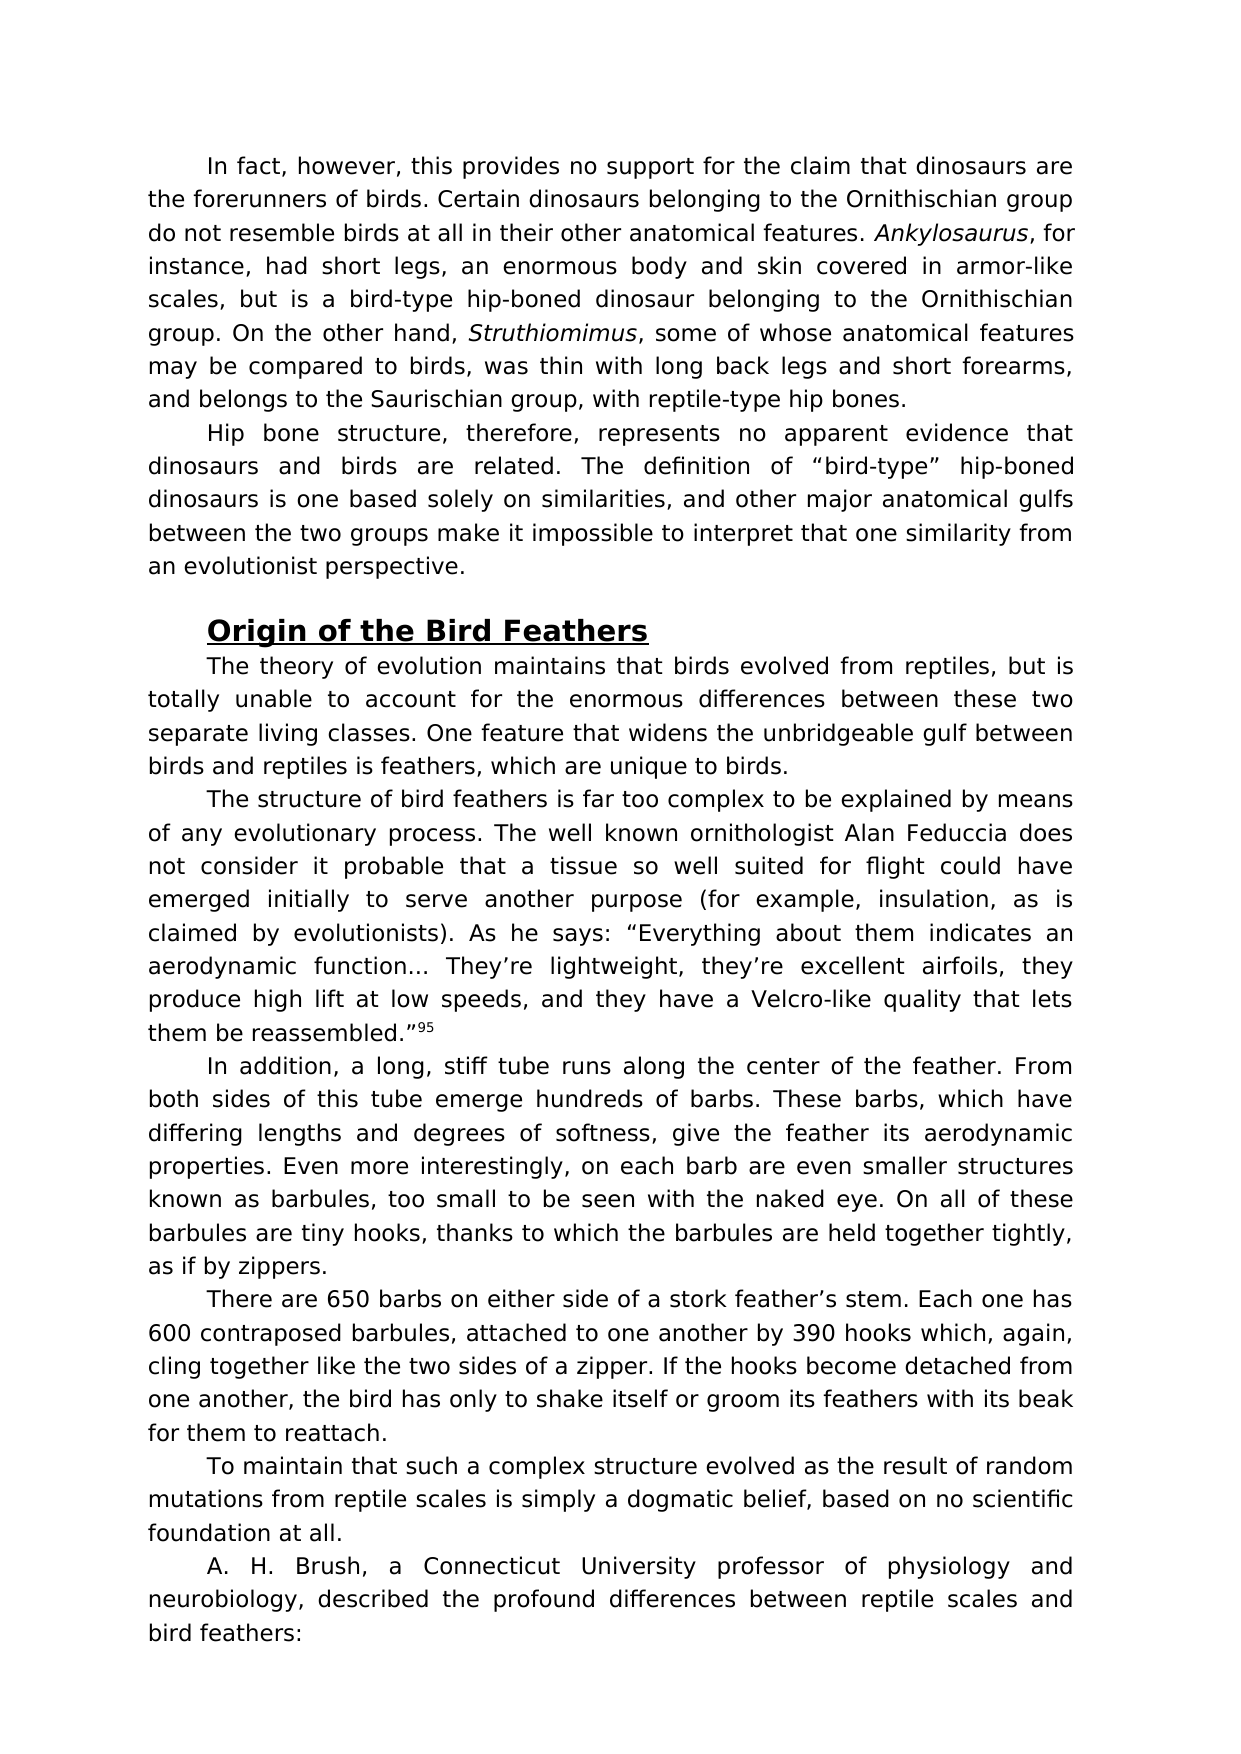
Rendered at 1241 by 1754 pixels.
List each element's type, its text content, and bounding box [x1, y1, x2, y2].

text In addition, a long, stiff tube runs along the center of the feather. From both sides of this tube emerge hundreds of barbs. These barbs, which have differing lengths and degrees of softness, give the feather its aerodynamic properties. Even more interestingly, on each barb are even smaller structures known as barbules, too small to be seen with the naked eye. On all of these barbules are tiny hooks, thanks to which the barbules are held together tightly, as if by zippers. [148, 1048, 1075, 1281]
text The theory of evolution maintains that birds evolved from reptiles, but is totally unable to account for the enormous differences between these two separate living classes. One feature that widens the unbridgeable gulf between birds and reptiles is feathers, which are unique to birds. [148, 648, 1075, 781]
text Hip bone structure, therefore, represents no apparent evidence that dinosaurs and birds are related. The definition of “bird-type” hip-boned dinosaurs is one based solely on similarities, and other major anatomical gulfs between the two groups make it impossible to interpret that one similarity from an evolutionist perspective. [148, 414, 1075, 581]
text A. H. Brush, a Connecticut University professor of physiology and neurobiology, described the profound differences between reptile scales and bird feathers: [148, 1548, 1075, 1648]
text The structure of bird feathers is far too complex to be explained by means of any evolutionary process. The well known ornithologist Alan Feduccia does not consider it probable that a tissue so well suited for flight could have emerged initially to serve another purpose (for example, insulation, as is claimed by evolutionists). As he says: “Everything about them indicates an aerodynamic function... They’re lightweight, they’re excellent airfoils, they produce high lift at low speeds, and they have a Velcro-like quality that lets them be reassembled.” [148, 781, 1075, 1048]
text In fact, however, this provides no support for the claim that dinosaurs are the forerunners of birds. Certain dinosaurs belonging to the Ornithischian group do not resemble birds at all in their other anatomical features. Ankylosaurus, for instance, had short legs, an enormous body and skin covered in armor-like scales, but is a bird-type hip-boned dinosaur belonging to the Ornithischian group. On the other hand, Struthiomimus, some of whose anatomical features may be compared to birds, was thin with long back legs and short forearms, and belongs to the Saurischian group, with reptile-type hip bones. [148, 148, 1075, 414]
text Origin of the Bird Feathers [148, 614, 1075, 648]
text There are 650 barbs on either side of a stork feather’s stem. Each one has 600 contraposed barbules, attached to one another by 390 hooks which, again, cling together like the two sides of a zipper. If the hooks become detached from one another, the bird has only to shake itself or groom its feathers with its beak for them to reattach. [148, 1281, 1075, 1448]
text To maintain that such a complex structure evolved as the result of random mutations from reptile scales is simply a dogmatic belief, based on no scientific foundation at all. [148, 1448, 1075, 1548]
